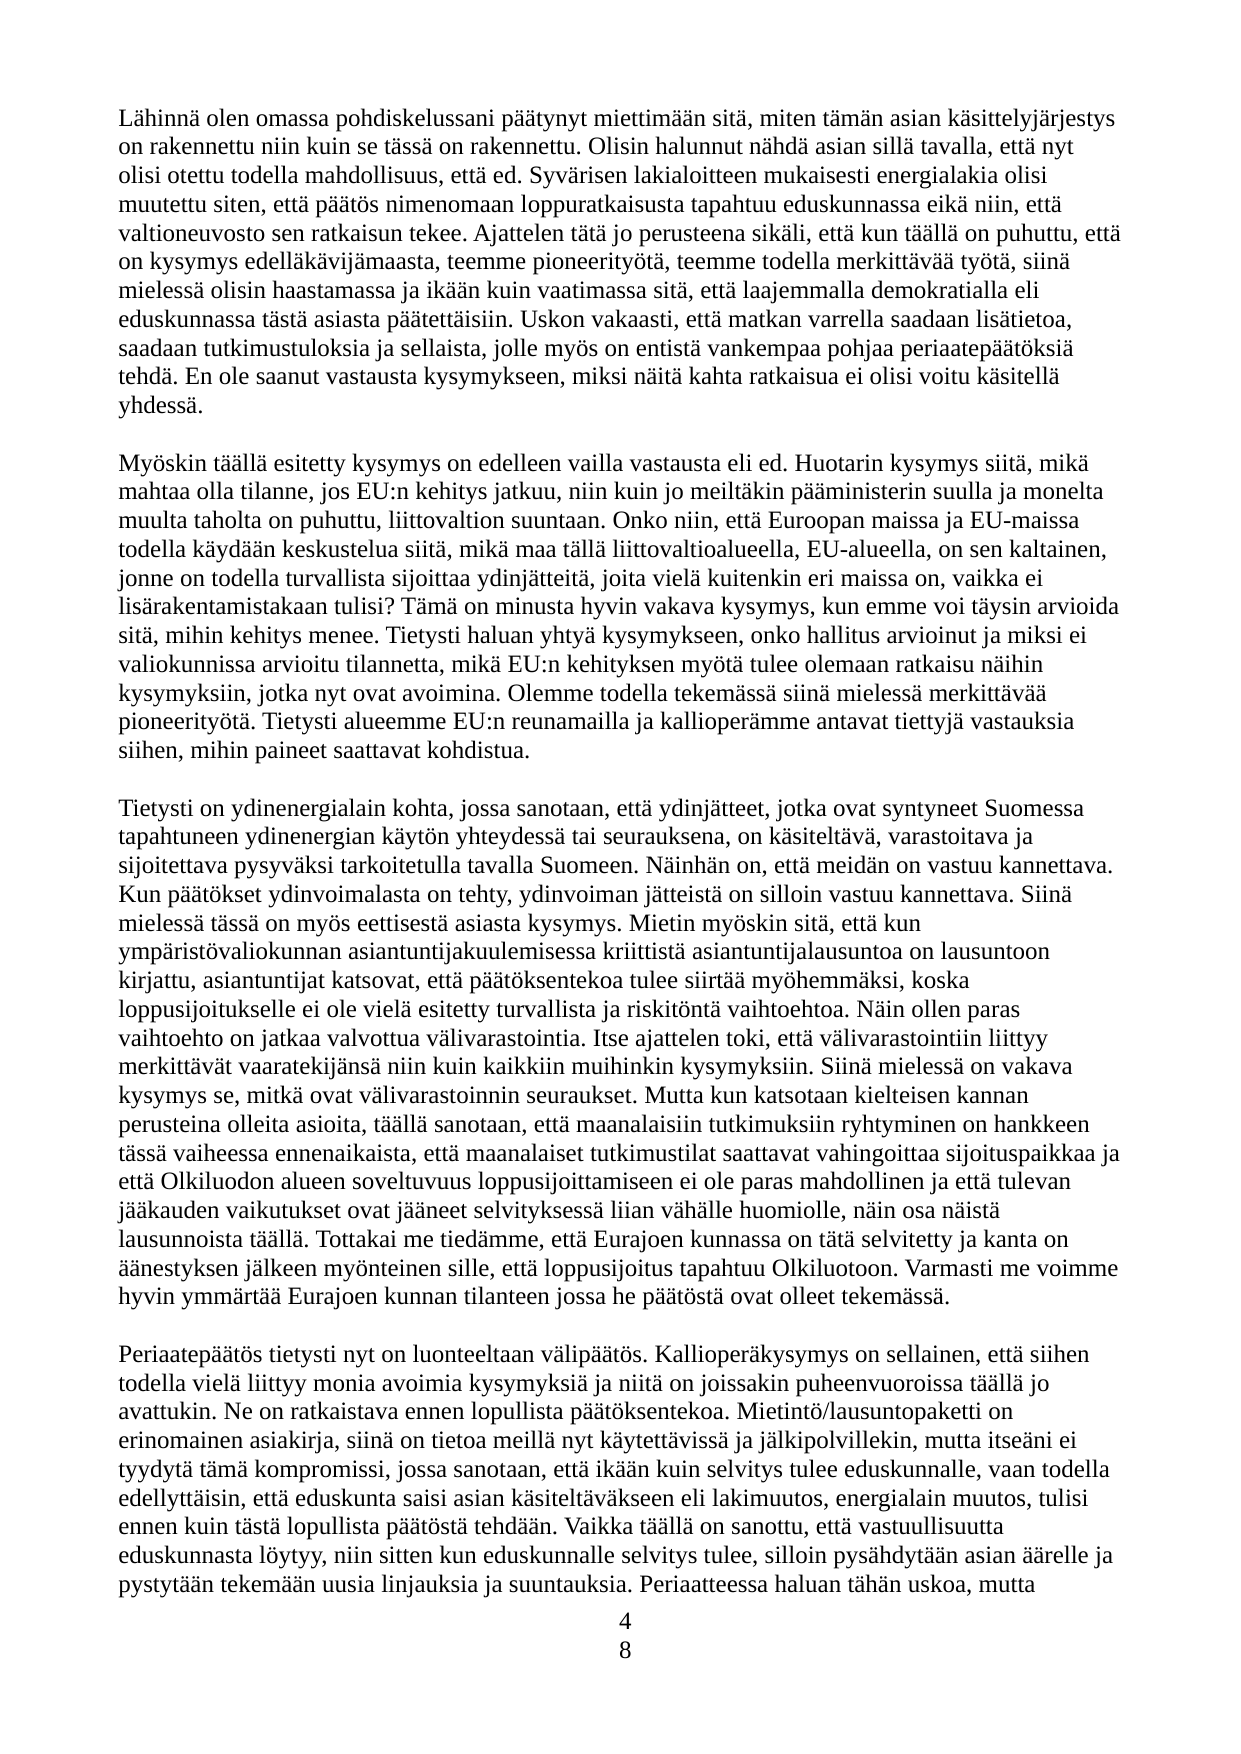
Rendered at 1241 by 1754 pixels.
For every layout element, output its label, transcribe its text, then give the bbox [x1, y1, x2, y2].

text Lähinnä olen omassa pohdiskelussani päätynyt miettimään sitä, miten tämän asian käsittelyjärjestys on rakennettu niin kuin se tässä on rakennettu. Olisin halunnut nähdä asian sillä tavalla, että nyt olisi otettu todella mahdollisuus, että ed. Syvärisen lakialoitteen mukaisesti energialakia olisi muutettu siten, että päätös nimenomaan loppuratkaisusta tapahtuu eduskunnassa eikä niin, että valtioneuvosto sen ratkaisun tekee. Ajattelen tätä jo perusteena sikäli, että kun täällä on puhuttu, että on kysymys edelläkävijämaasta, teemme pioneerityötä, teemme todella merkittävää työtä, siinä mielessä olisin haastamassa ja ikään kuin vaatimassa sitä, että laajemmalla demokratialla eli eduskunnassa tästä asiasta päätettäisiin. Uskon vakaasti, että matkan varrella saadaan lisätietoa, saadaan tutkimustuloksia ja sellaista, jolle myös on entistä vankempaa pohjaa periaatepäätöksiä tehdä. En ole saanut vastausta kysymykseen, miksi näitä kahta ratkaisua ei olisi voitu käsitellä yhdessä. [118, 103, 1122, 419]
text Periaatepäätös tietysti nyt on luonteeltaan välipäätös. Kallioperäkysymys on sellainen, että siihen todella vielä liittyy monia avoimia kysymyksiä ja niitä on joissakin puheenvuoroissa täällä jo avattukin. Ne on ratkaistava ennen lopullista päätöksentekoa. Mietintö/lausuntopaketti on erinomainen asiakirja, siinä on tietoa meillä nyt käytettävissä ja jälkipolvillekin, mutta itseäni ei tyydytä tämä kompromissi, jossa sanotaan, että ikään kuin selvitys tulee eduskunnalle, vaan todella edellyttäisin, että eduskunta saisi asian käsiteltäväkseen eli lakimuutos, energialain muutos, tulisi ennen kuin tästä lopullista päätöstä tehdään. Vaikka täällä on sanottu, että vastuullisuutta eduskunnasta löytyy, niin sitten kun eduskunnalle selvitys tulee, silloin pysähdytään asian äärelle ja pystytään tekemään uusia linjauksia ja suuntauksia. Periaatteessa haluan tähän uskoa, mutta [118, 1339, 1122, 1598]
text Tietysti on ydinenergialain kohta, jossa sanotaan, että ydinjätteet, jotka ovat syntyneet Suomessa tapahtuneen ydinenergian käytön yhteydessä tai seurauksena, on käsiteltävä, varastoitava ja sijoitettava pysyväksi tarkoitetulla tavalla Suomeen. Näinhän on, että meidän on vastuu kannettava. Kun päätökset ydinvoimalasta on tehty, ydinvoiman jätteistä on silloin vastuu kannettava. Siinä mielessä tässä on myös eettisestä asiasta kysymys. Mietin myöskin sitä, että kun ympäristövaliokunnan asiantuntijakuulemisessa kriittistä asiantuntijalausuntoa on lausuntoon kirjattu, asiantuntijat katsovat, että päätöksentekoa tulee siirtää myöhemmäksi, koska loppusijoitukselle ei ole vielä esitetty turvallista ja riskitöntä vaihtoehtoa. Näin ollen paras vaihtoehto on jatkaa valvottua välivarastointia. Itse ajattelen toki, että välivarastointiin liittyy merkittävät vaaratekijänsä niin kuin kaikkiin muihinkin kysymyksiin. Siinä mielessä on vakava kysymys se, mitkä ovat välivarastoinnin seuraukset. Mutta kun katsotaan kielteisen kannan perusteina olleita asioita, täällä sanotaan, että maanalaisiin tutkimuksiin ryhtyminen on hankkeen tässä vaiheessa ennenaikaista, että maanalaiset tutkimustilat saattavat vahingoittaa sijoituspaikkaa ja että Olkiluodon alueen soveltuvuus loppusijoittamiseen ei ole paras mahdollinen ja että tulevan jääkauden vaikutukset ovat jääneet selvityksessä liian vähälle huomiolle, näin osa näistä lausunnoista täällä. Tottakai me tiedämme, että Eurajoen kunnassa on tätä selvitetty ja kanta on äänestyksen jälkeen myönteinen sille, että loppusijoitus tapahtuu Olkiluotoon. Varmasti me voimme hyvin ymmärtää Eurajoen kunnan tilanteen jossa he päätöstä ovat olleet tekemässä. [118, 793, 1122, 1310]
text Myöskin täällä esitetty kysymys on edelleen vailla vastausta eli ed. Huotarin kysymys siitä, mikä mahtaa olla tilanne, jos EU:n kehitys jatkuu, niin kuin jo meiltäkin pääministerin suulla ja monelta muulta taholta on puhuttu, liittovaltion suuntaan. Onko niin, että Euroopan maissa ja EU-maissa todella käydään keskustelua siitä, mikä maa tällä liittovaltioalueella, EU-alueella, on sen kaltainen, jonne on todella turvallista sijoittaa ydinjätteitä, joita vielä kuitenkin eri maissa on, vaikka ei lisärakentamistakaan tulisi? Tämä on minusta hyvin vakava kysymys, kun emme voi täysin arvioida sitä, mihin kehitys menee. Tietysti haluan yhtyä kysymykseen, onko hallitus arvioinut ja miksi ei valiokunnissa arvioitu tilannetta, mikä EU:n kehityksen myötä tulee olemaan ratkaisu näihin kysymyksiin, jotka nyt ovat avoimina. Olemme todella tekemässä siinä mielessä merkittävää pioneerityötä. Tietysti alueemme EU:n reunamailla ja kallioperämme antavat tiettyjä vastauksia siihen, mihin paineet saattavat kohdistua. [118, 448, 1122, 764]
